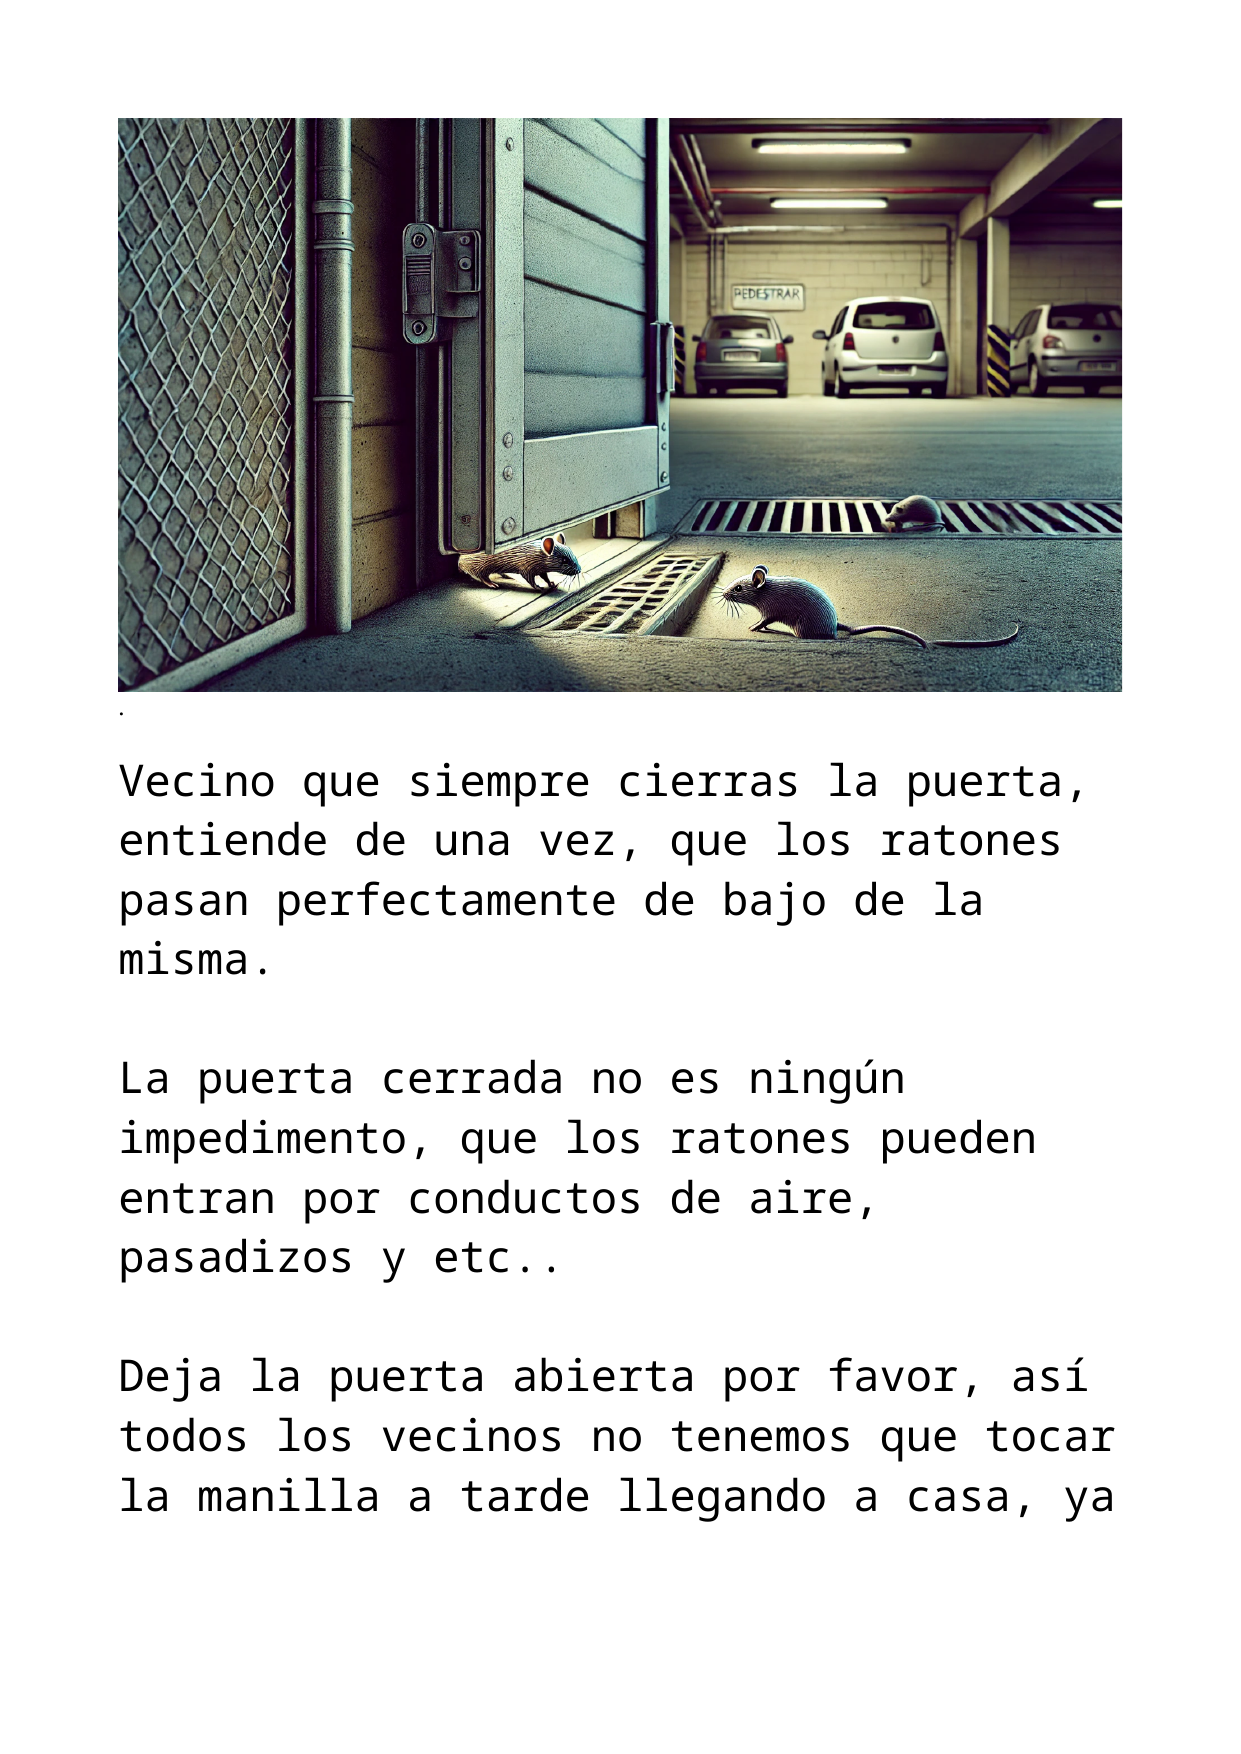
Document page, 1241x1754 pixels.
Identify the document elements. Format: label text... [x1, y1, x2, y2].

picture [118, 118, 1123, 692]
text Deja la puerta abierta por favor, así todos los vecinos no tenemos que tocar la manilla a tarde llegando a casa, ya [118, 1345, 1122, 1524]
text . [118, 692, 1122, 721]
text La puerta cerrada no es ningún impedimento, que los ratones pueden entran por conductos de aire, pasadizos y etc.. [118, 1047, 1122, 1286]
text Vecino que siempre cierras la puerta, entiende de una vez, que los ratones pasan perfectamente de bajo de la misma. [118, 749, 1122, 988]
